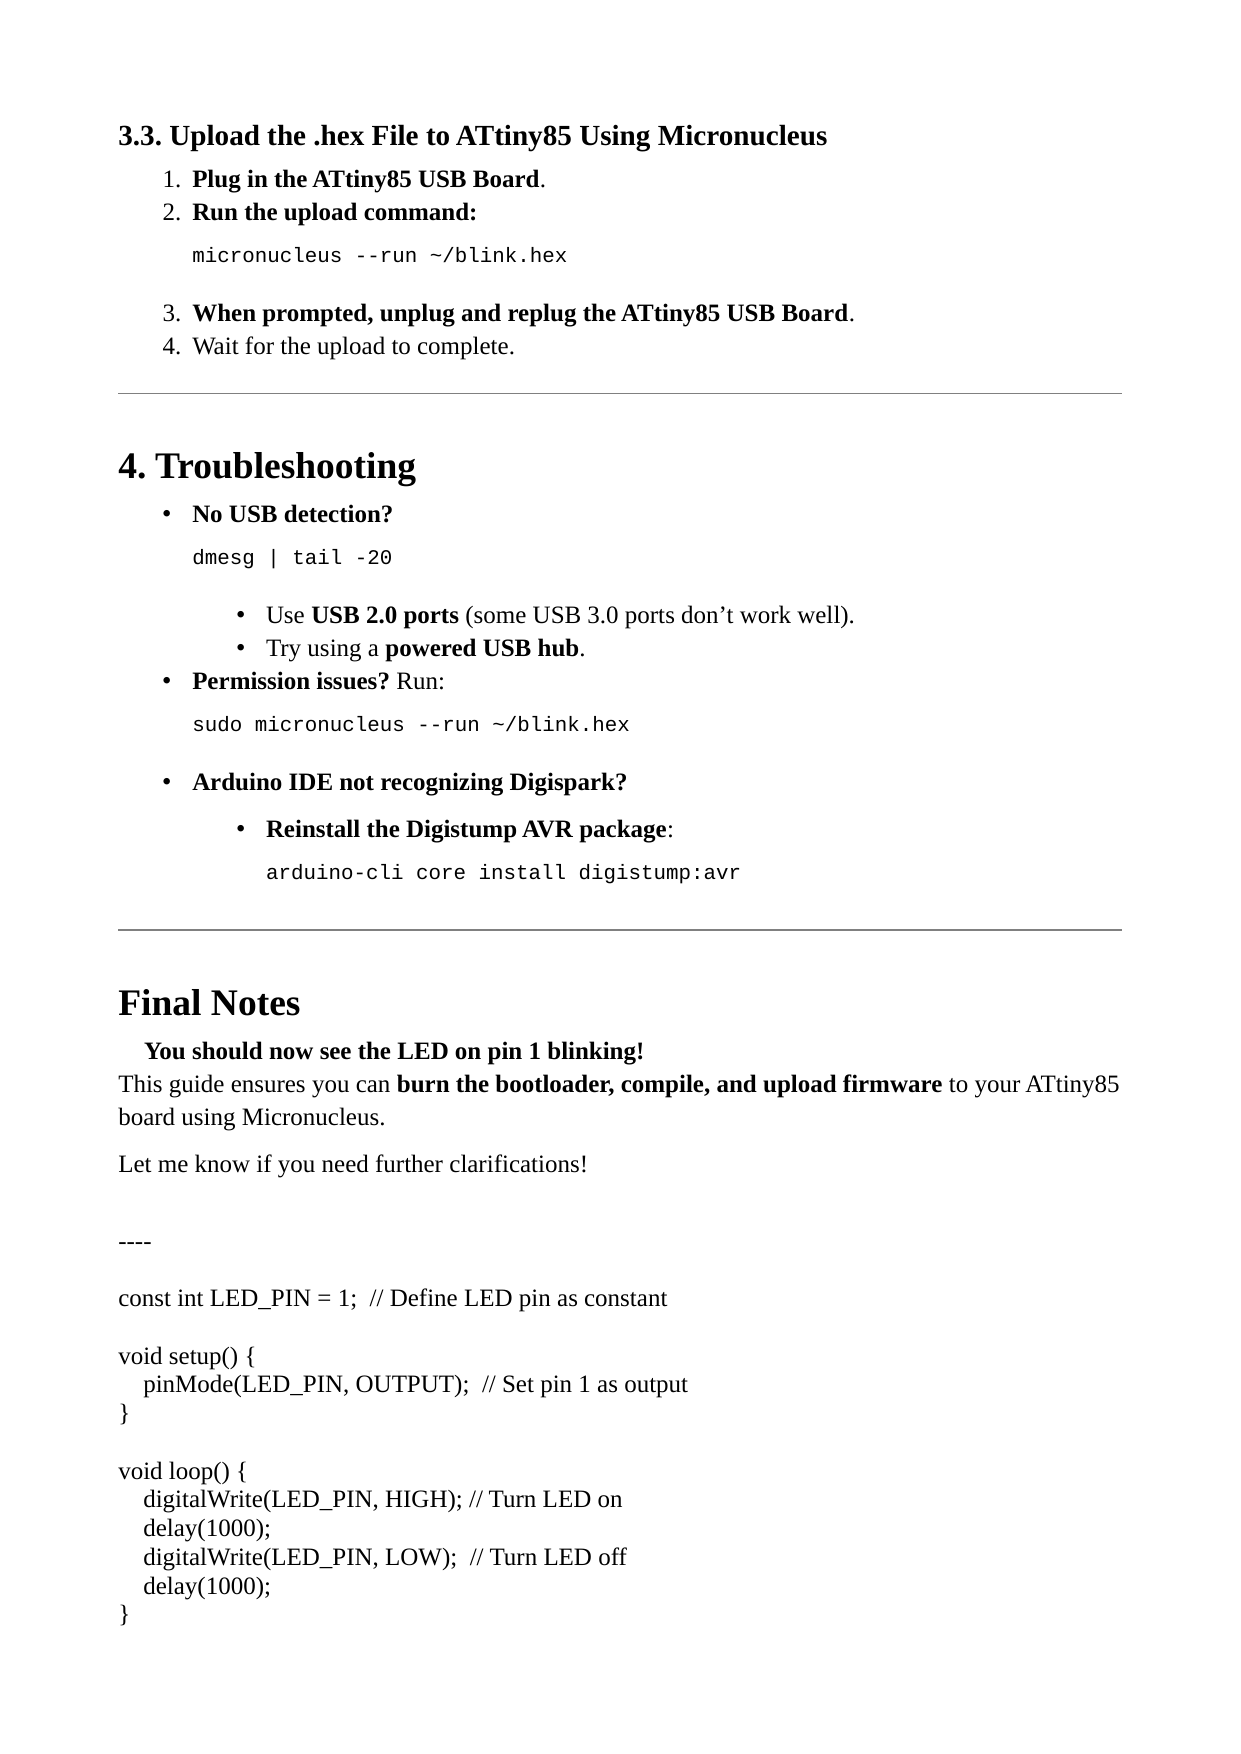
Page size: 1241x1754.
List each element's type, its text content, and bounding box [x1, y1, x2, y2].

list Reinstall the Digistump AVR package: [236, 814, 1122, 843]
text ---- [118, 1226, 1122, 1254]
list sudo micronucleus --run ~/blink.hex [162, 714, 1122, 737]
subtitle Final Notes [118, 980, 1122, 1023]
list No USB detection? [162, 499, 1122, 528]
subtitle 4. Troubleshooting [118, 444, 1122, 487]
text delay(1000); [118, 1513, 1122, 1542]
list arduino-cli core install digistump:avr [236, 862, 1122, 886]
text const int LED_PIN = 1; // Define LED pin as constant [118, 1283, 1122, 1312]
subtitle 3.3. Upload the .hex File to ATtiny85 Using Micronucleus [118, 118, 1122, 152]
text Let me know if you need further clarifications! [118, 1149, 1122, 1178]
list Wait for the upload to complete. [162, 331, 1122, 360]
list Try using a powered USB hub. [236, 633, 1122, 662]
list Run the upload command: [162, 197, 1122, 226]
text digitalWrite(LED_PIN, HIGH); // Turn LED on [118, 1484, 1122, 1513]
list dmesg | tail -20 [162, 547, 1122, 571]
text 🎯 You should now see the LED on pin 1 blinking! This guide ensures you can burn the bootloader, compile, and upload firmware to your ATtiny85 board using Micronucleus. 🚀 [118, 1036, 1122, 1131]
text delay(1000); [118, 1571, 1122, 1599]
list Use USB 2.0 ports (some USB 3.0 ports don’t work well). [236, 600, 1122, 629]
text pinMode(LED_PIN, OUTPUT); // Set pin 1 as output [118, 1369, 1122, 1398]
text } [118, 1398, 1122, 1427]
text } [118, 1599, 1122, 1628]
list Plug in the ATtiny85 USB Board. [162, 164, 1122, 193]
list Permission issues? Run: [162, 666, 1122, 695]
list micronucleus --run ~/blink.hex [162, 245, 1122, 268]
text digitalWrite(LED_PIN, LOW); // Turn LED off [118, 1542, 1122, 1571]
text void setup() { [118, 1341, 1122, 1369]
text void loop() { [118, 1456, 1122, 1484]
list Arduino IDE not recognizing Digispark? [162, 767, 1122, 796]
list When prompted, unplug and replug the ATtiny85 USB Board. [162, 298, 1122, 327]
